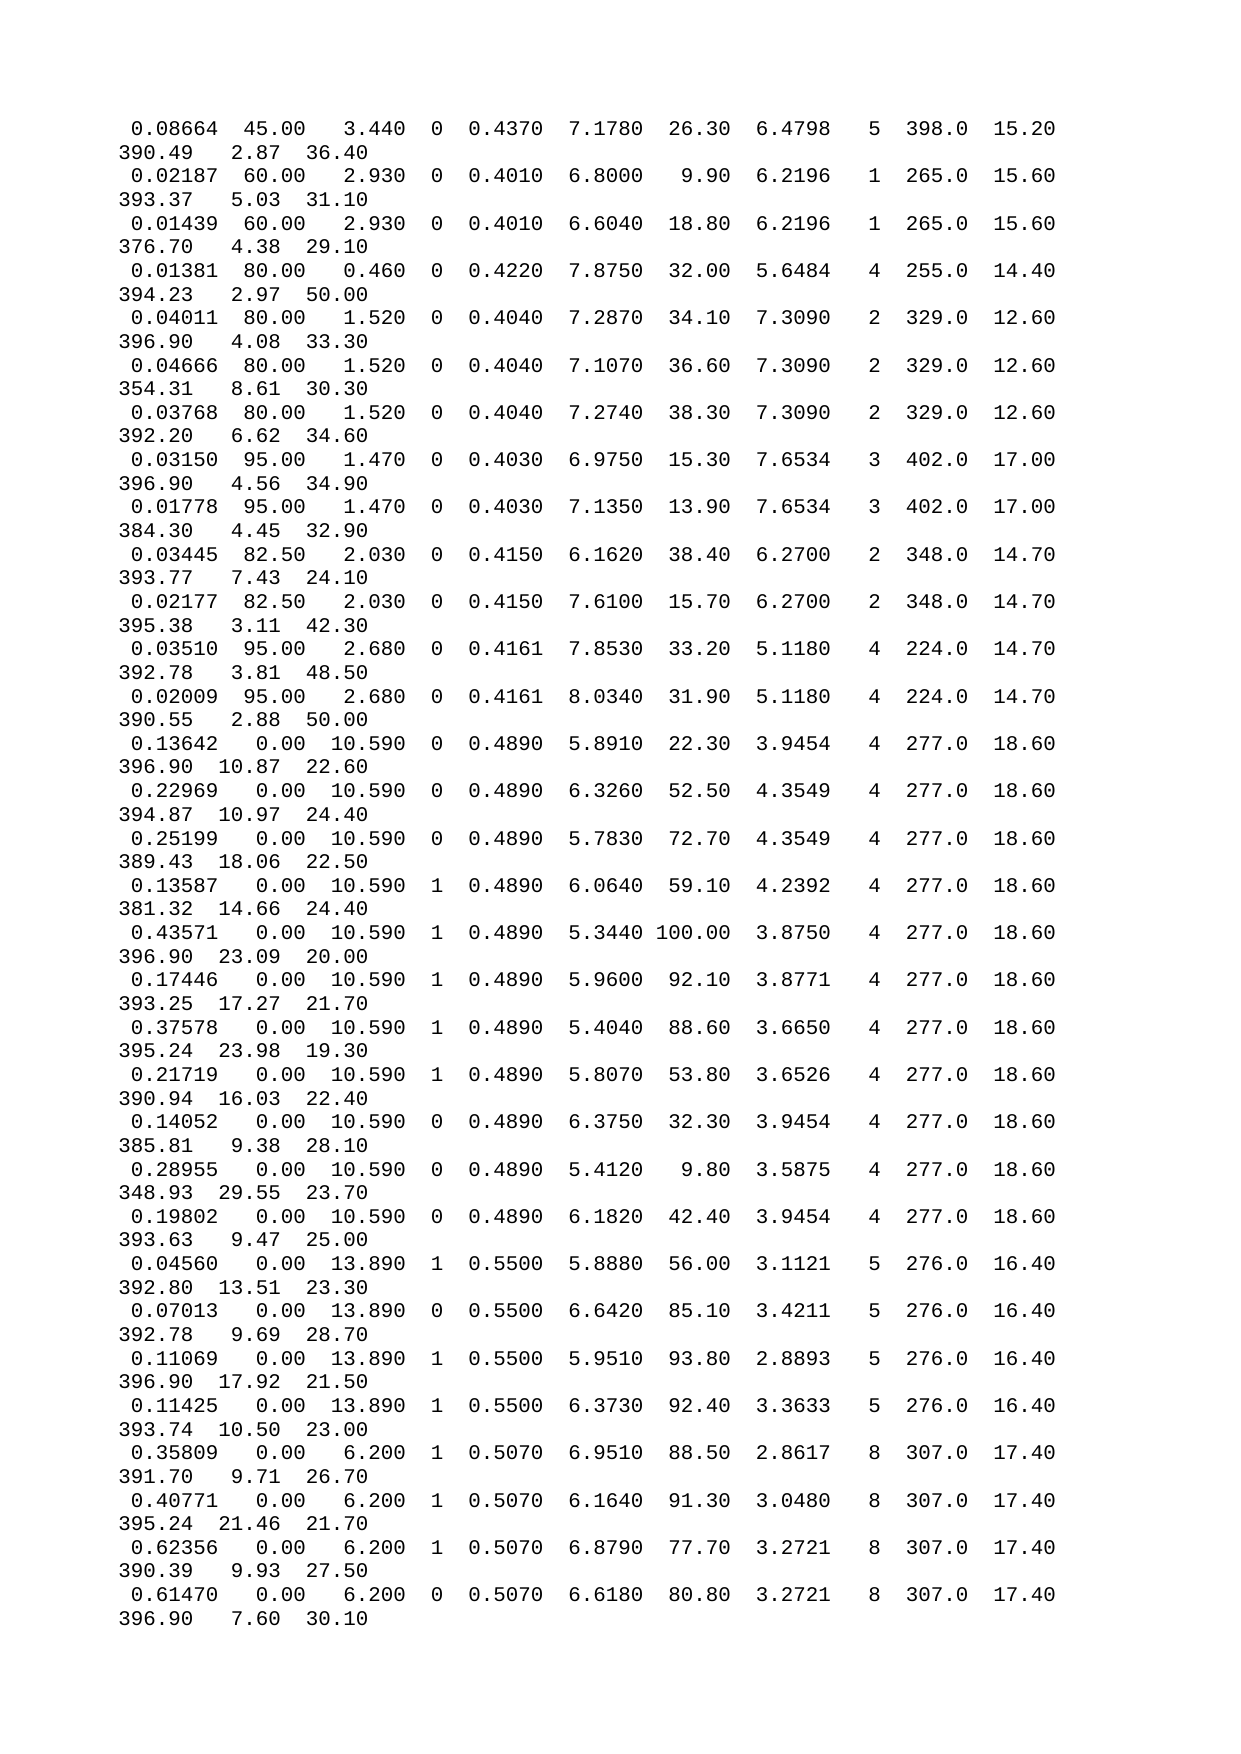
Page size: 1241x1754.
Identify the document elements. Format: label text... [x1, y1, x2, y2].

text 0.01439 60.00 2.930 0 0.4010 6.6040 18.80 6.2196 1 265.0 15.60 376.70 4.38 29.10 [118, 213, 1122, 260]
text 0.25199 0.00 10.590 0 0.4890 5.7830 72.70 4.3549 4 277.0 18.60 389.43 18.06 22.50 [118, 827, 1122, 875]
text 0.21719 0.00 10.590 1 0.4890 5.8070 53.80 3.6526 4 277.0 18.60 390.94 16.03 22.40 [118, 1064, 1122, 1111]
text 0.43571 0.00 10.590 1 0.4890 5.3440 100.00 3.8750 4 277.0 18.60 396.90 23.09 20.00 [118, 922, 1122, 969]
text 0.04666 80.00 1.520 0 0.4040 7.1070 36.60 7.3090 2 329.0 12.60 354.31 8.61 30.30 [118, 354, 1122, 402]
text 0.07013 0.00 13.890 0 0.5500 6.6420 85.10 3.4211 5 276.0 16.40 392.78 9.69 28.70 [118, 1300, 1122, 1348]
text 0.37578 0.00 10.590 1 0.4890 5.4040 88.60 3.6650 4 277.0 18.60 395.24 23.98 19.30 [118, 1017, 1122, 1064]
text 0.28955 0.00 10.590 0 0.4890 5.4120 9.80 3.5875 4 277.0 18.60 348.93 29.55 23.70 [118, 1158, 1122, 1206]
text 0.03768 80.00 1.520 0 0.4040 7.2740 38.30 7.3090 2 329.0 12.60 392.20 6.62 34.60 [118, 402, 1122, 449]
text 0.62356 0.00 6.200 1 0.5070 6.8790 77.70 3.2721 8 307.0 17.40 390.39 9.93 27.50 [118, 1537, 1122, 1584]
text 0.13587 0.00 10.590 1 0.4890 6.0640 59.10 4.2392 4 277.0 18.60 381.32 14.66 24.40 [118, 875, 1122, 922]
text 0.03150 95.00 1.470 0 0.4030 6.9750 15.30 7.6534 3 402.0 17.00 396.90 4.56 34.90 [118, 449, 1122, 496]
text 0.40771 0.00 6.200 1 0.5070 6.1640 91.30 3.0480 8 307.0 17.40 395.24 21.46 21.70 [118, 1489, 1122, 1537]
text 0.02187 60.00 2.930 0 0.4010 6.8000 9.90 6.2196 1 265.0 15.60 393.37 5.03 31.10 [118, 165, 1122, 213]
text 0.19802 0.00 10.590 0 0.4890 6.1820 42.40 3.9454 4 277.0 18.60 393.63 9.47 25.00 [118, 1206, 1122, 1253]
text 0.61470 0.00 6.200 0 0.5070 6.6180 80.80 3.2721 8 307.0 17.40 396.90 7.60 30.10 [118, 1584, 1122, 1631]
text 0.22969 0.00 10.590 0 0.4890 6.3260 52.50 4.3549 4 277.0 18.60 394.87 10.97 24.40 [118, 780, 1122, 827]
text 0.14052 0.00 10.590 0 0.4890 6.3750 32.30 3.9454 4 277.0 18.60 385.81 9.38 28.10 [118, 1111, 1122, 1158]
text 0.01778 95.00 1.470 0 0.4030 7.1350 13.90 7.6534 3 402.0 17.00 384.30 4.45 32.90 [118, 496, 1122, 544]
text 0.04560 0.00 13.890 1 0.5500 5.8880 56.00 3.1121 5 276.0 16.40 392.80 13.51 23.30 [118, 1253, 1122, 1300]
text 0.13642 0.00 10.590 0 0.4890 5.8910 22.30 3.9454 4 277.0 18.60 396.90 10.87 22.60 [118, 733, 1122, 780]
text 0.03445 82.50 2.030 0 0.4150 6.1620 38.40 6.2700 2 348.0 14.70 393.77 7.43 24.10 [118, 544, 1122, 591]
text 0.11069 0.00 13.890 1 0.5500 5.9510 93.80 2.8893 5 276.0 16.40 396.90 17.92 21.50 [118, 1348, 1122, 1395]
text 0.01381 80.00 0.460 0 0.4220 7.8750 32.00 5.6484 4 255.0 14.40 394.23 2.97 50.00 [118, 260, 1122, 307]
text 0.02009 95.00 2.680 0 0.4161 8.0340 31.90 5.1180 4 224.0 14.70 390.55 2.88 50.00 [118, 686, 1122, 733]
text 0.08664 45.00 3.440 0 0.4370 7.1780 26.30 6.4798 5 398.0 15.20 390.49 2.87 36.40 [118, 118, 1122, 165]
text 0.35809 0.00 6.200 1 0.5070 6.9510 88.50 2.8617 8 307.0 17.40 391.70 9.71 26.70 [118, 1442, 1122, 1489]
text 0.11425 0.00 13.890 1 0.5500 6.3730 92.40 3.3633 5 276.0 16.40 393.74 10.50 23.00 [118, 1395, 1122, 1442]
text 0.17446 0.00 10.590 1 0.4890 5.9600 92.10 3.8771 4 277.0 18.60 393.25 17.27 21.70 [118, 969, 1122, 1017]
text 0.03510 95.00 2.680 0 0.4161 7.8530 33.20 5.1180 4 224.0 14.70 392.78 3.81 48.50 [118, 638, 1122, 686]
text 0.04011 80.00 1.520 0 0.4040 7.2870 34.10 7.3090 2 329.0 12.60 396.90 4.08 33.30 [118, 307, 1122, 354]
text 0.02177 82.50 2.030 0 0.4150 7.6100 15.70 6.2700 2 348.0 14.70 395.38 3.11 42.30 [118, 591, 1122, 638]
